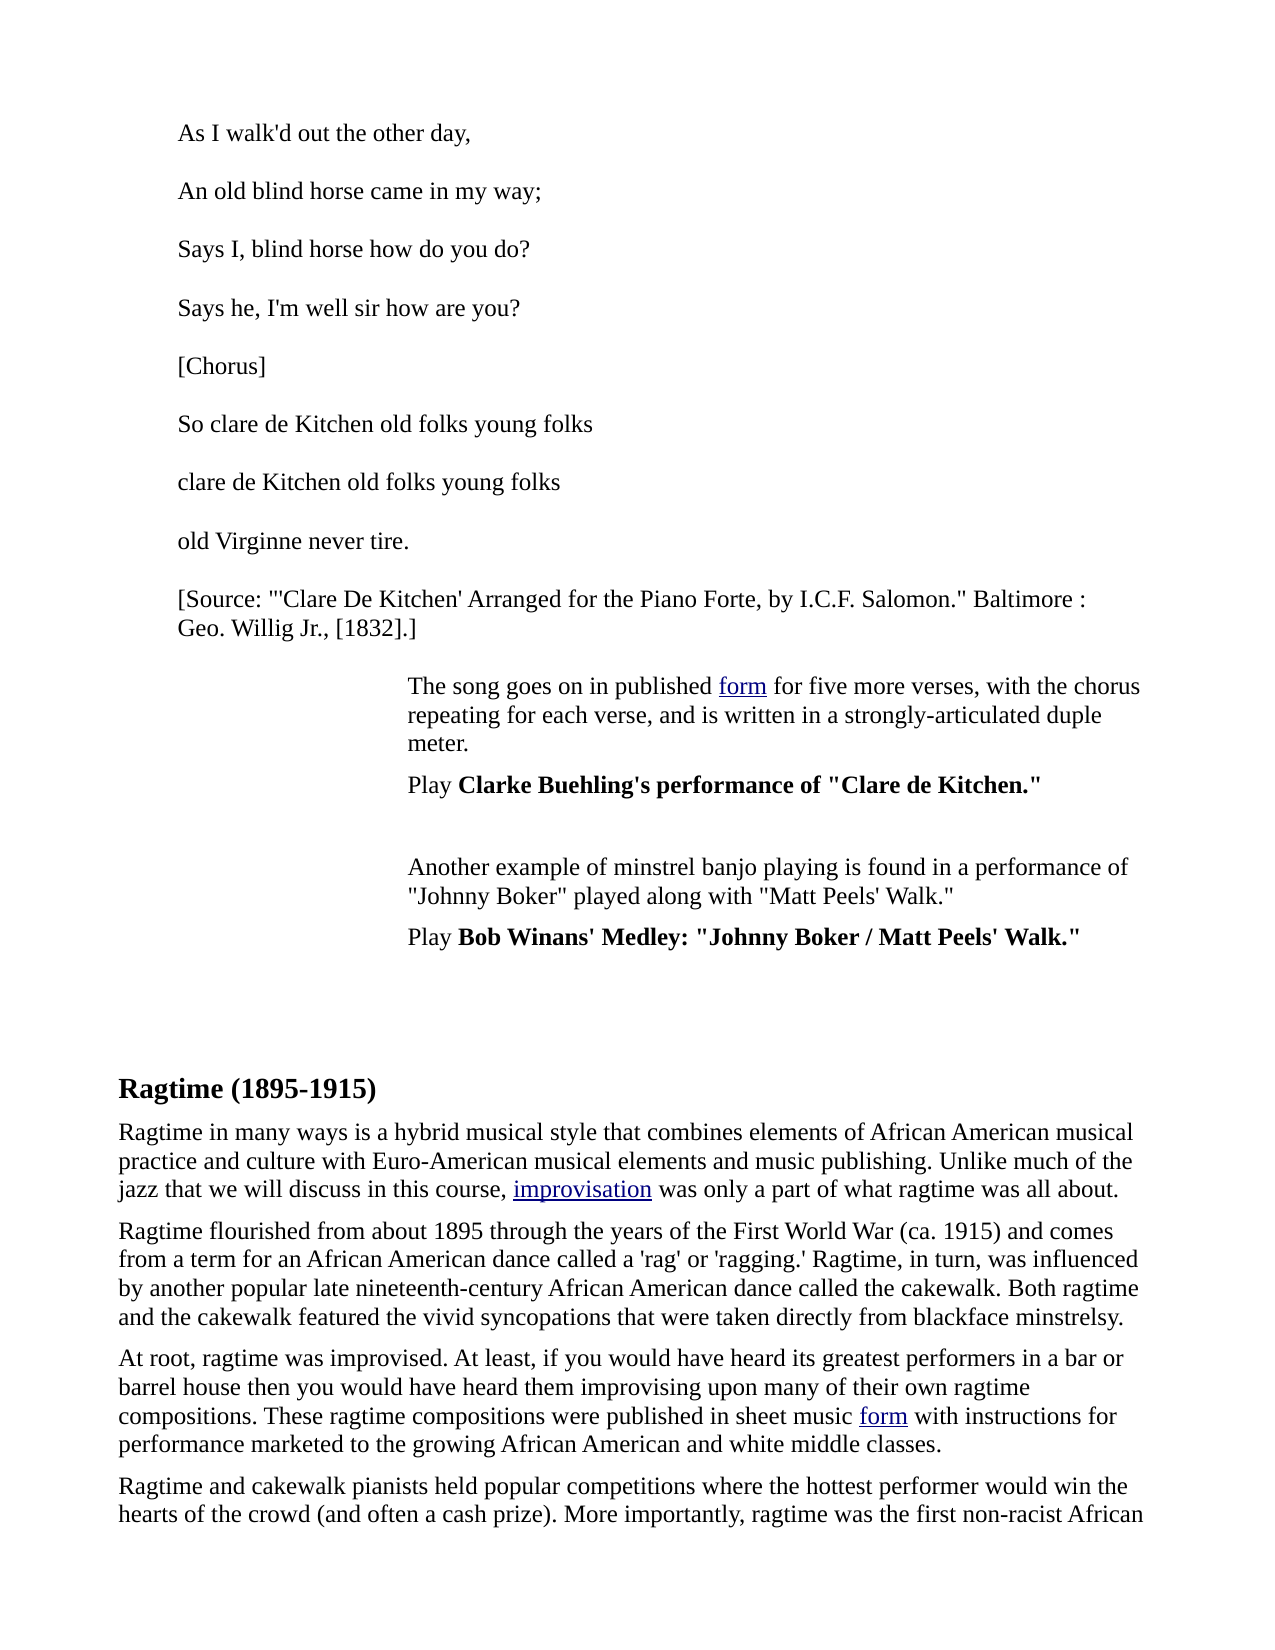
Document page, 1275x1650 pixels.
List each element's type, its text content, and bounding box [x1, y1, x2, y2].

text At root, ragtime was improvised. At least, if you would have heard its greatest performers in a bar or barrel house then you would have heard them improvising upon many of their own ragtime compositions. These ragtime compositions were published in sheet music form with instructions for performance marketed to the growing African American and white middle classes. [118, 1343, 1157, 1458]
text Says he, I'm well sir how are you? [177, 293, 1098, 322]
text [Source: "'Clare De Kitchen' Arranged for the Piano Forte, by I.C.F. Salomon." Baltimore : Geo. Willig Jr., [1832].] [177, 584, 1098, 641]
text Play Bob Winans' Medley: "Johnny Boker / Matt Peels' Walk." [118, 922, 1157, 951]
text [Chorus] [177, 351, 1098, 380]
text Says I, blind horse how do you do? [177, 234, 1098, 263]
text Ragtime and cakewalk pianists held popular competitions where the hottest performer would win the hearts of the crowd (and often a cash prize). More importantly, ragtime was the first non-racist African [118, 1471, 1157, 1528]
text As I walk'd out the other day, [177, 118, 1098, 147]
text old Virginne never tire. [177, 526, 1098, 554]
text Another example of minstrel banjo playing is found in a performance of "Johnny Boker" played along with "Matt Peels' Walk." [118, 852, 1157, 910]
text clare de Kitchen old folks young folks [177, 467, 1098, 496]
text An old blind horse came in my way; [177, 176, 1098, 205]
text Ragtime flourished from about 1895 through the years of the First World War (ca. 1915) and comes from a term for an African American dance called a 'rag' or 'ragging.' Ragtime, in turn, was influenced by another popular late nineteenth-century African American dance called the cakewalk. Both ragtime and the cakewalk featured the vivid syncopations that were taken directly from blackface minstrelsy. [118, 1216, 1157, 1331]
text The song goes on in published form for five more verses, with the chorus repeating for each verse, and is written in a strongly-articulated duple meter. [118, 671, 1157, 757]
text So clare de Kitchen old folks young folks [177, 409, 1098, 438]
text Ragtime in many ways is a hybrid musical style that combines elements of African American musical practice and culture with Euro-American musical elements and music publishing. Unlike much of the jazz that we will discuss in this course, improvisation was only a part of what ragtime was all about. [118, 1117, 1157, 1203]
subtitle Ragtime (1895-1915) [118, 1071, 1157, 1104]
text Play Clarke Buehling's performance of "Clare de Kitchen." [118, 770, 1157, 798]
